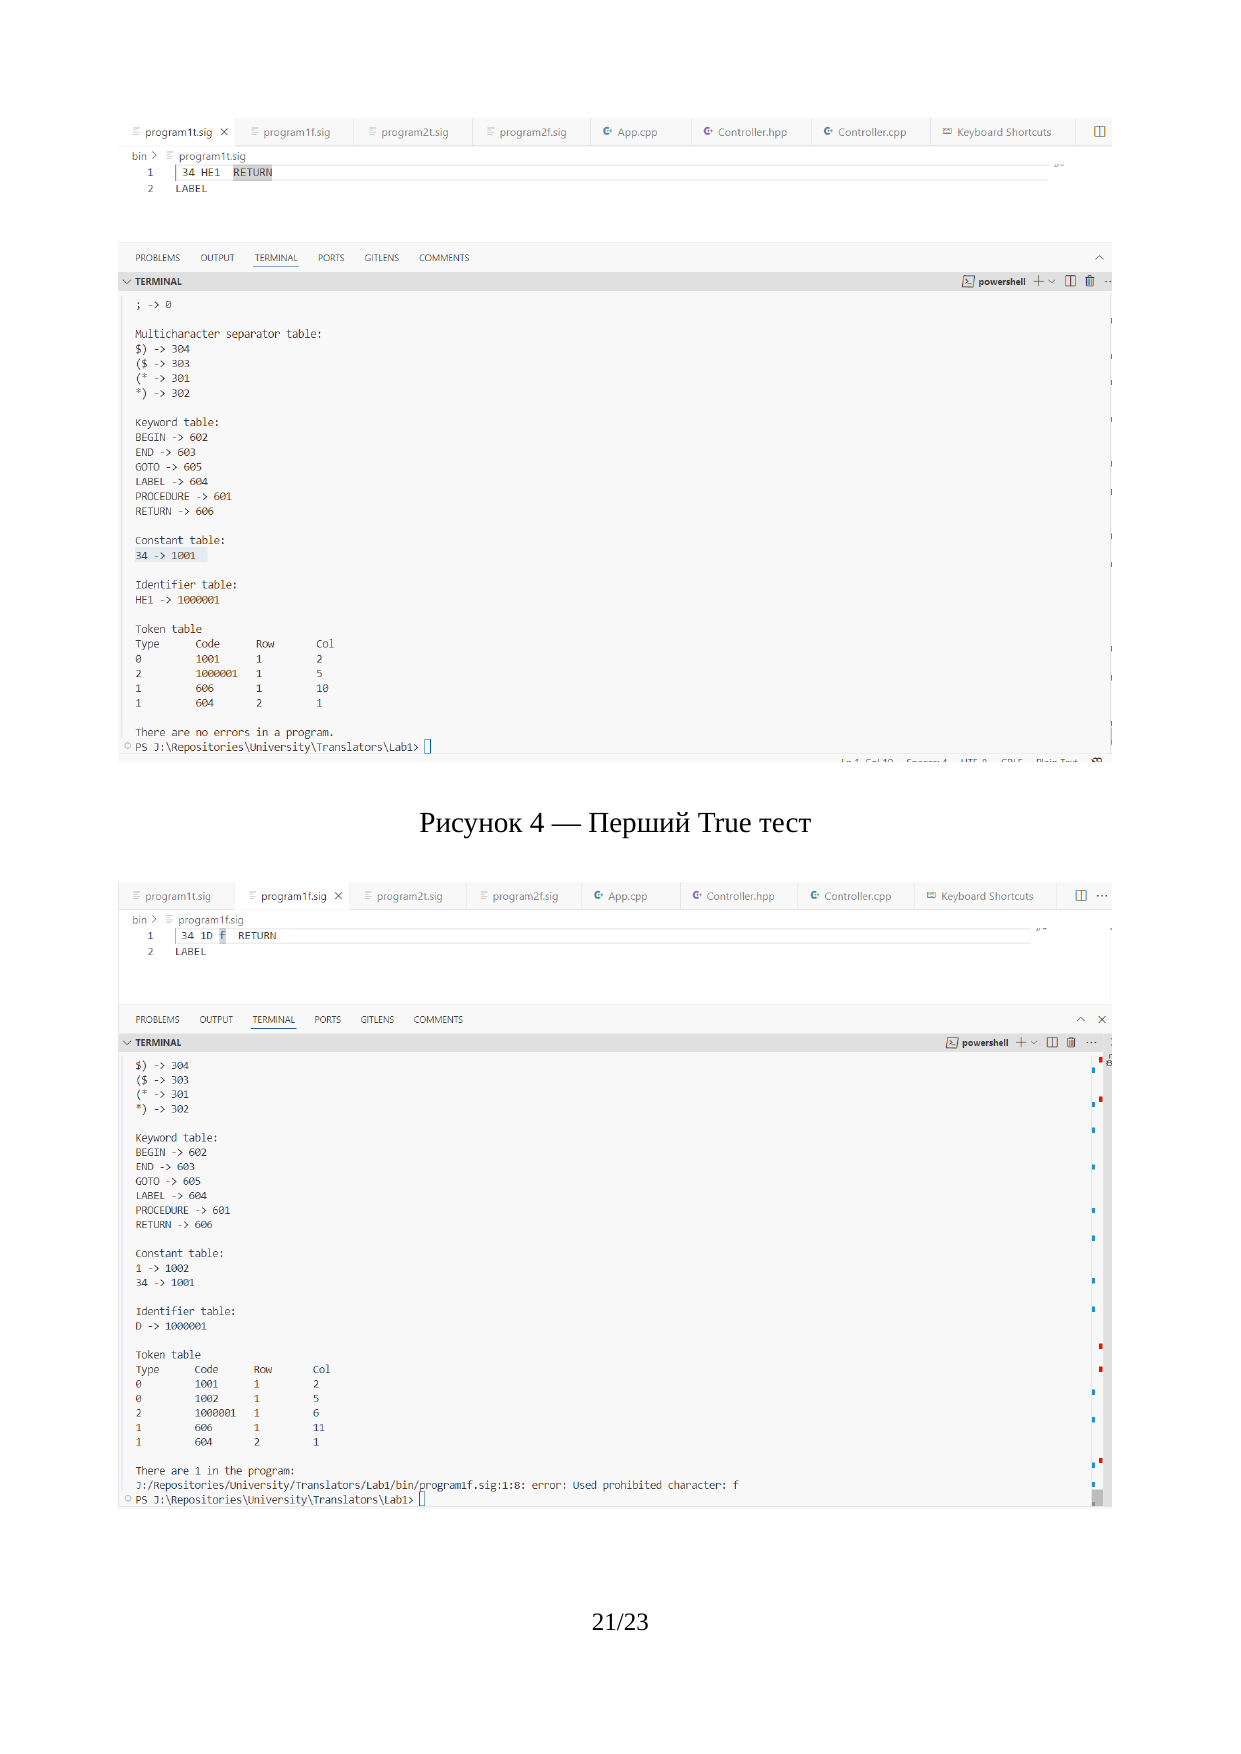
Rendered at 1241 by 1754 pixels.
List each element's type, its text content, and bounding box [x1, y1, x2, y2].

picture [118, 882, 1112, 1509]
text Рисунок 4 — Перший True тест [118, 805, 1112, 838]
picture [118, 118, 1112, 762]
